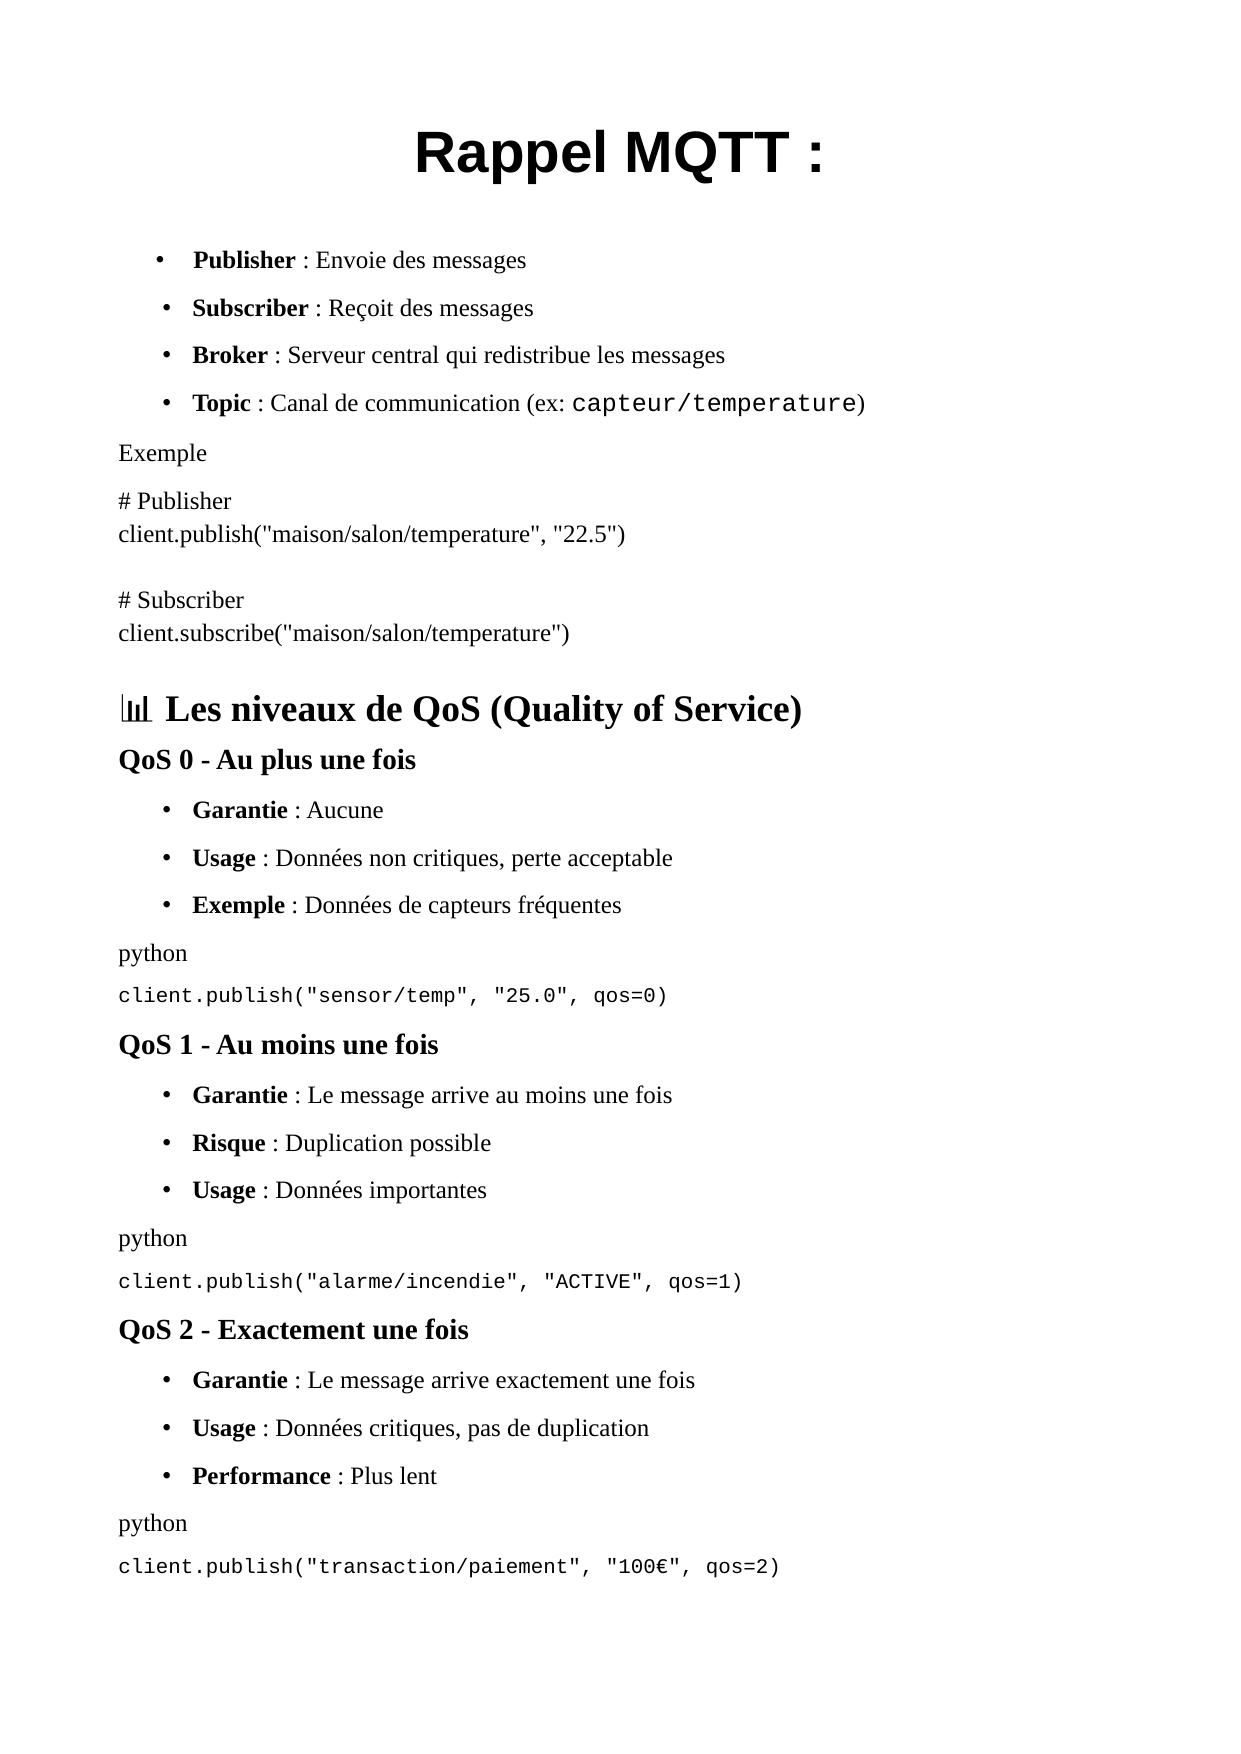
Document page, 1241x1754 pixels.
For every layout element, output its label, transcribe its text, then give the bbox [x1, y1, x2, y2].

list Broker : Serveur central qui redistribue les messages [162, 341, 1122, 369]
text client.publish("transaction/paiement", "100€", qos=2) [118, 1556, 1122, 1580]
text client.publish("alarme/incendie", "ACTIVE", qos=1) [118, 1271, 1122, 1294]
list Garantie : Le message arrive exactement une fois [162, 1366, 1122, 1394]
list Usage : Données importantes [162, 1176, 1122, 1204]
list Usage : Données non critiques, perte acceptable [162, 843, 1122, 871]
text python [118, 1508, 1122, 1537]
subtitle QoS 0 - Au plus une fois [118, 742, 1122, 775]
list Publisher : Envoie des messages [156, 245, 1122, 274]
list Subscriber : Reçoit des messages [162, 293, 1122, 322]
list Risque : Duplication possible [162, 1128, 1122, 1157]
text # Publisher client.publish("maison/salon/temperature", "22.5") # Subscriber client.subscribe("maison/salon/temperature") [118, 486, 1122, 647]
subtitle QoS 1 - Au moins une fois [118, 1027, 1122, 1061]
text python [118, 1223, 1122, 1252]
text Exemple [118, 438, 1122, 467]
subtitle 📊 Les niveaux de QoS (Quality of Service) [118, 686, 1122, 729]
title Rappel MQTT : [118, 118, 1122, 185]
list Exemple : Données de capteurs fréquentes [162, 890, 1122, 919]
text python [118, 938, 1122, 967]
list Garantie : Aucune [162, 795, 1122, 824]
text client.publish("sensor/temp", "25.0", qos=0) [118, 985, 1122, 1009]
list Topic : Canal de communication (ex: capteur/temperature) [162, 388, 1122, 419]
list Performance : Plus lent [162, 1461, 1122, 1489]
list Garantie : Le message arrive au moins une fois [162, 1080, 1122, 1109]
list Usage : Données critiques, pas de duplication [162, 1413, 1122, 1442]
subtitle QoS 2 - Exactement une fois [118, 1312, 1122, 1346]
